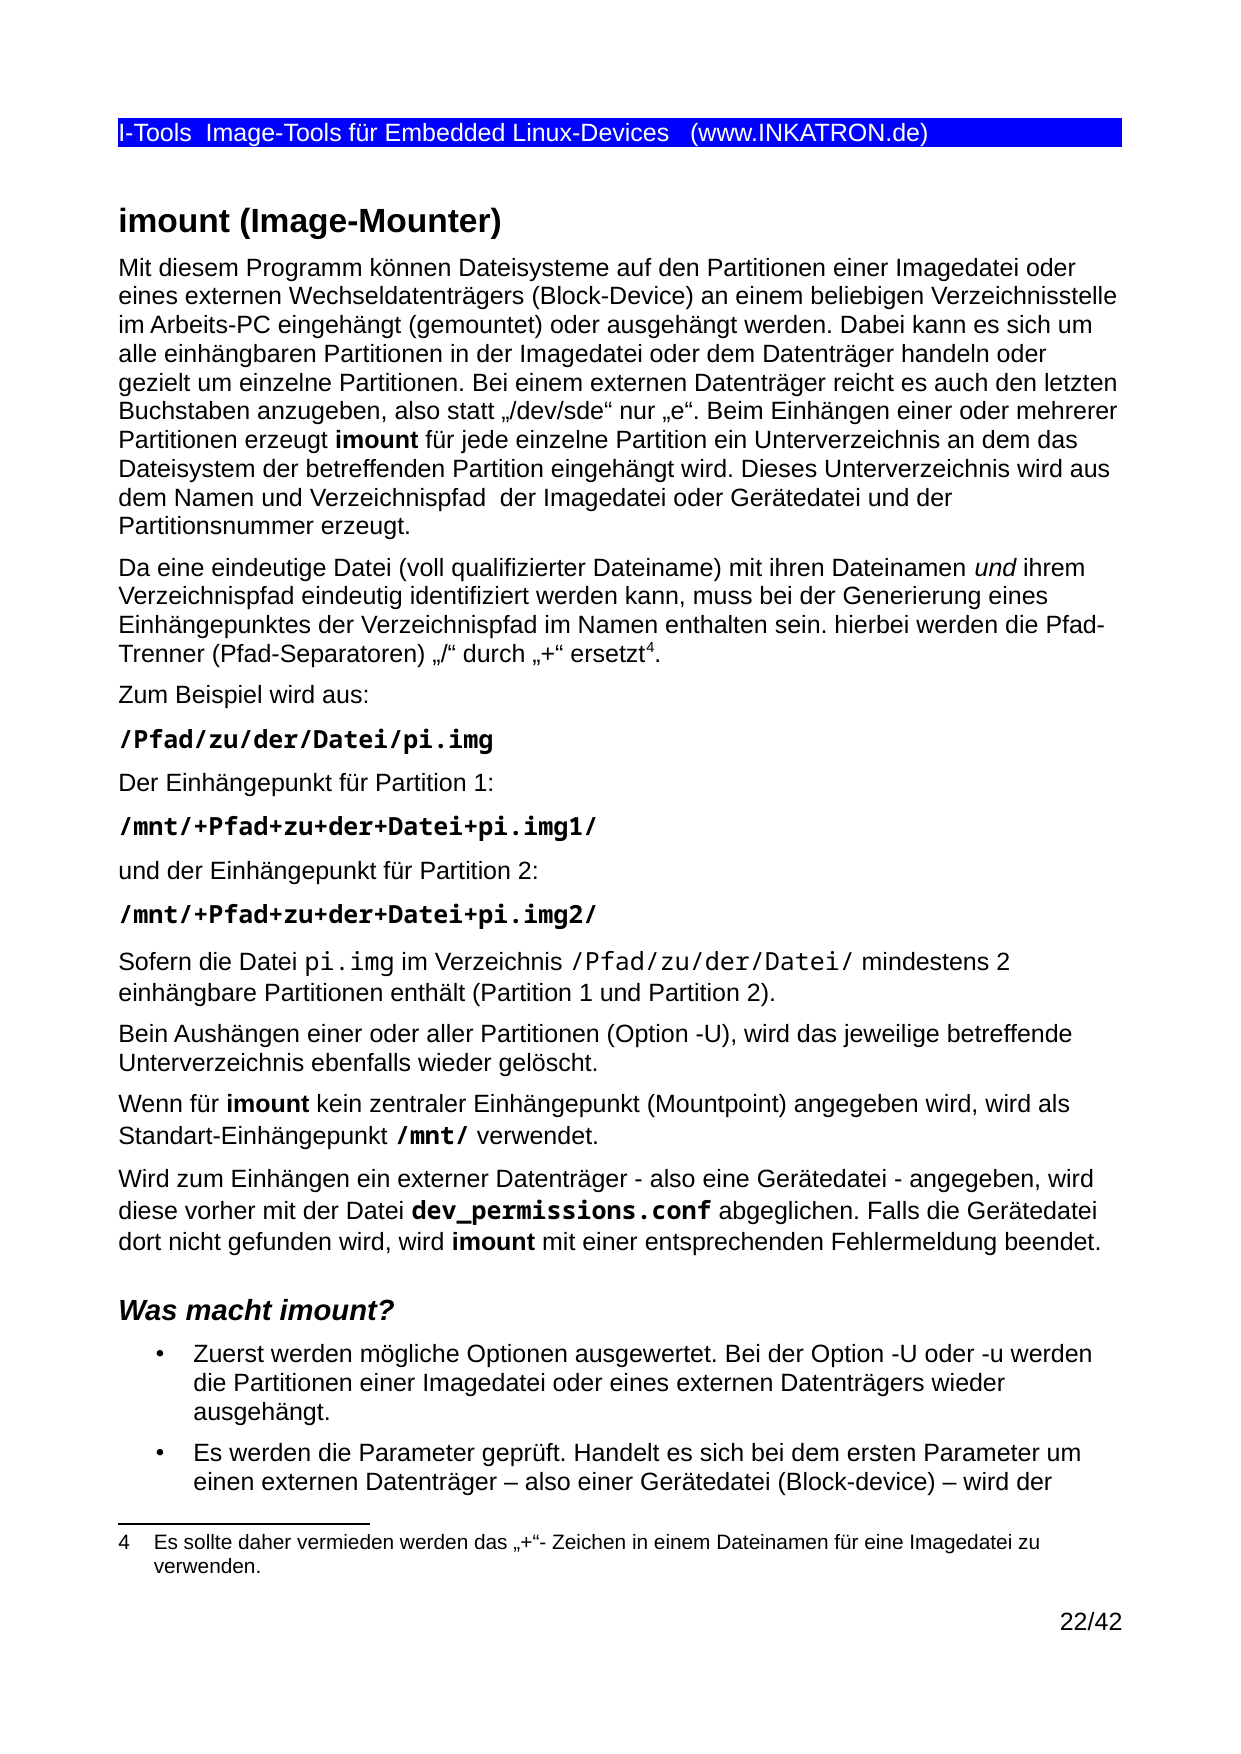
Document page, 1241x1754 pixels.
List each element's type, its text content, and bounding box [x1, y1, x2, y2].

list Zuerst werden mögliche Optionen ausgewertet. Bei der Option -U oder -u werden die Partitionen einer Imagedatei oder eines externen Datenträgers wieder ausgehängt. [156, 1339, 1122, 1426]
text Sofern die Datei pi.img im Verzeichnis /Pfad/zu/der/Datei/ mindestens 2 einhängbare Partitionen enthält (Partition 1 und Partition 2). [118, 943, 1122, 1006]
text Es sollte daher vermieden werden das „+“- Zeichen in einem Dateinamen für eine Imagedatei zu verwenden. [118, 1530, 1122, 1578]
text /mnt/+Pfad+zu+der+Datei+pi.img2/ [118, 897, 1122, 931]
text Wird zum Einhängen ein externer Datenträger - also eine Gerätedatei - angegeben, wird diese vorher mit der Datei dev_permissions.conf abgeglichen. Falls die Gerätedatei dort nicht gefunden wird, wird imount mit einer entsprechenden Fehlermeldung beendet. [118, 1164, 1122, 1256]
text Der Einhängepunkt für Partition 1: [118, 768, 1122, 797]
subtitle imount (Image-Mounter) [118, 201, 1122, 240]
text und der Einhängepunkt für Partition 2: [118, 856, 1122, 884]
text Wenn für imount kein zentraler Einhängepunkt (Mountpoint) angegeben wird, wird als Standart-Einhängepunkt /mnt/ verwendet. [118, 1089, 1122, 1152]
text /mnt/+Pfad+zu+der+Datei+pi.img1/ [118, 809, 1122, 843]
text Zum Beispiel wird aus: [118, 680, 1122, 709]
list Es werden die Parameter geprüft. Handelt es sich bei dem ersten Parameter um einen externen Datenträger – also einer Gerätedatei (Block-device) – wird der [156, 1438, 1122, 1496]
subtitle Was macht imount? [118, 1293, 1122, 1327]
text Bein Aushängen einer oder aller Partitionen (Option -U), wird das jeweilige betreffende Unterverzeichnis ebenfalls wieder gelöscht. [118, 1019, 1122, 1076]
text Da eine eindeutige Datei (voll qualifizierter Dateiname) mit ihren Dateinamen und ihrem Verzeichnispfad eindeutig identifiziert werden kann, muss bei der Generierung eines Einhängepunktes der Verzeichnispfad im Namen enthalten sein. hierbei werden die Pfad-Trenner (Pfad-Separatoren) „/“ durch „+“ ersetzt. [118, 552, 1122, 667]
text Mit diesem Programm können Dateisysteme auf den Partitionen einer Imagedatei oder eines externen Wechseldatenträgers (Block-Device) an einem beliebigen Verzeichnisstelle im Arbeits-PC eingehängt (gemountet) oder ausgehängt werden. Dabei kann es sich um alle einhängbaren Partitionen in der Imagedatei oder dem Datenträger handeln oder gezielt um einzelne Partitionen. Bei einem externen Datenträger reicht es auch den letzten Buchstaben anzugeben, also statt „/dev/sde“ nur „e“. Beim Einhängen einer oder mehrerer Partitionen erzeugt imount für jede einzelne Partition ein Unterverzeichnis an dem das Dateisystem der betreffenden Partition eingehängt wird. Dieses Unterverzeichnis wird aus dem Namen und Verzeichnispfad der Imagedatei oder Gerätedatei und der Partitionsnummer erzeugt. [118, 252, 1122, 540]
text /Pfad/zu/der/Datei/pi.img [118, 721, 1122, 755]
